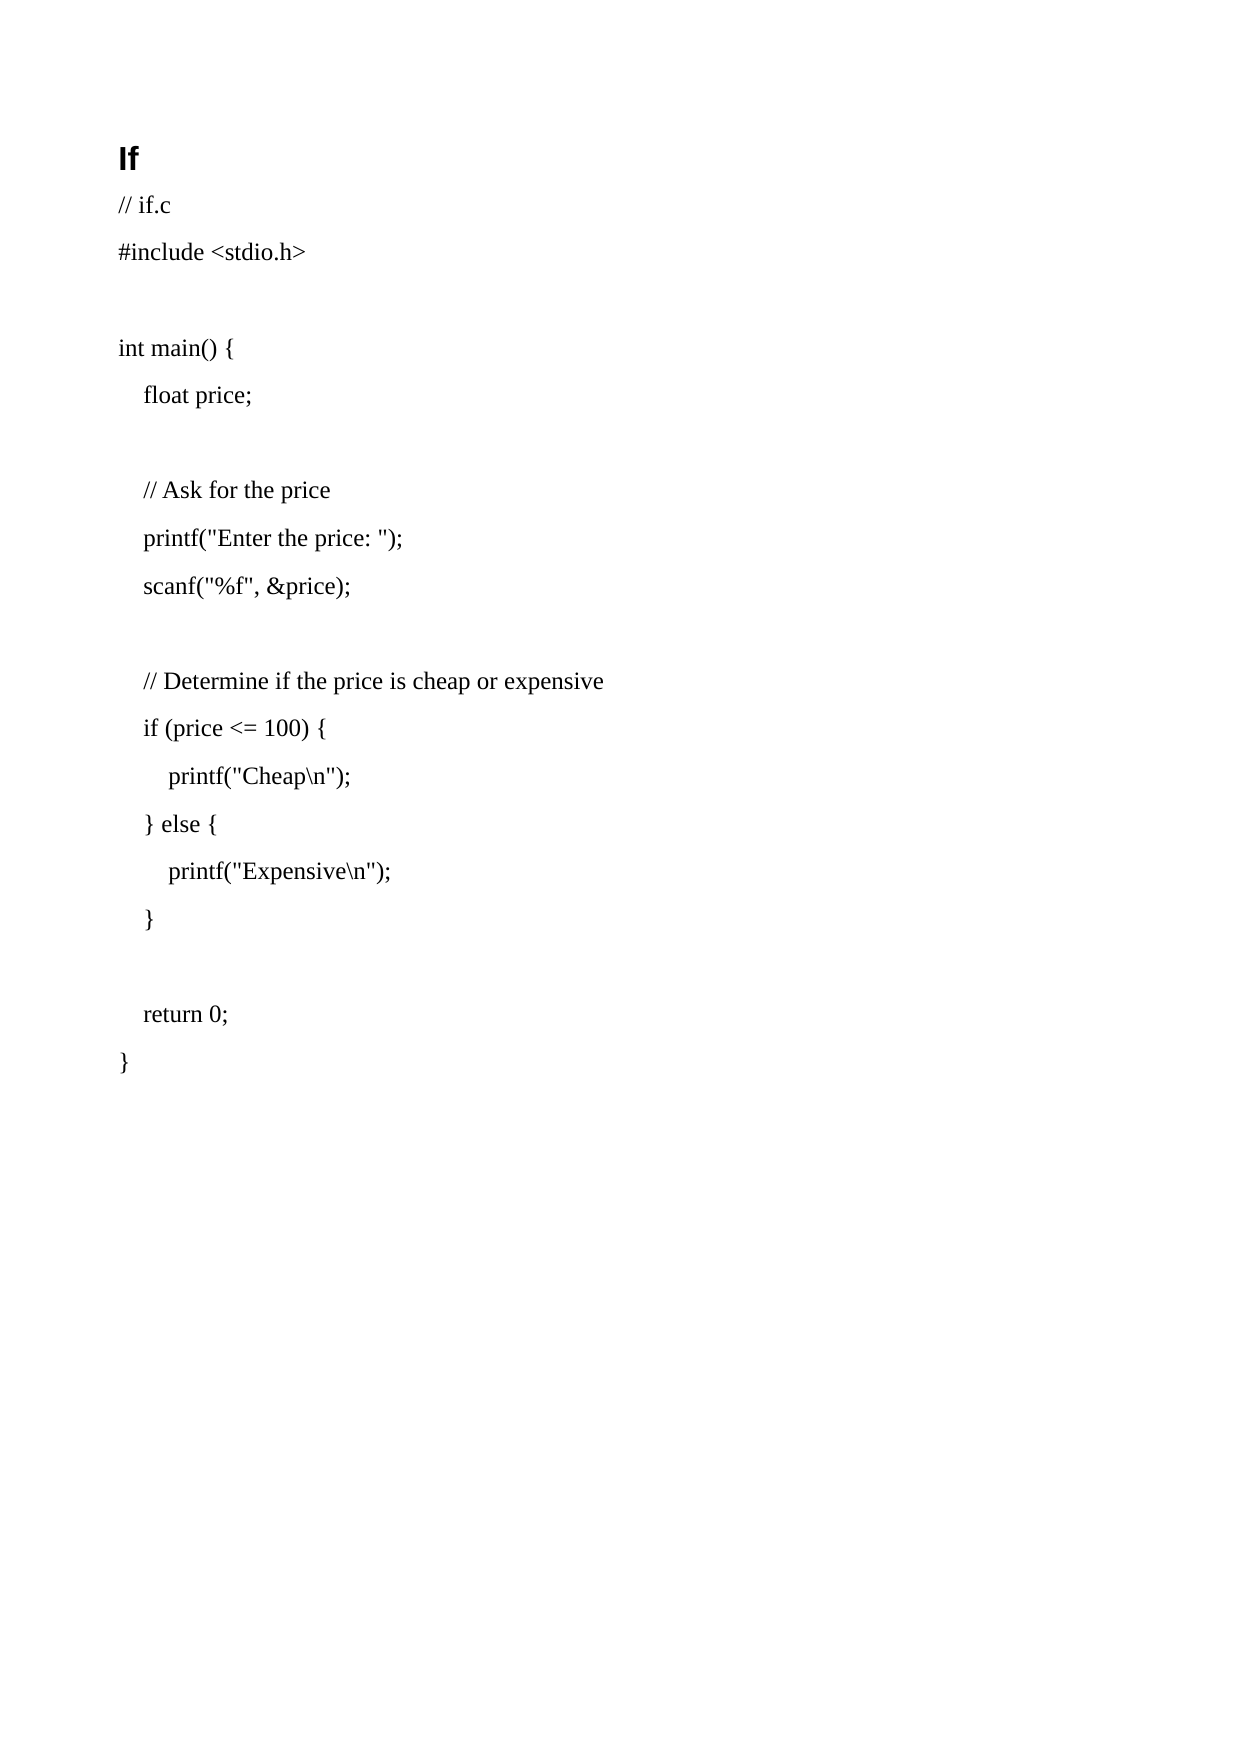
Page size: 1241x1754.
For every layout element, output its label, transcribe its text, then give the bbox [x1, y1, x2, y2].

text if (price <= 100) { [118, 713, 1122, 742]
text // if.c [118, 190, 1122, 219]
text #include <stdio.h> [118, 237, 1122, 266]
text printf("Expensive\n"); [118, 856, 1122, 885]
text } [118, 904, 1122, 933]
text printf("Cheap\n"); [118, 761, 1122, 790]
text scanf("%f", &price); [118, 571, 1122, 599]
text } else { [118, 809, 1122, 837]
text } [118, 1047, 1122, 1076]
text printf("Enter the price: "); [118, 523, 1122, 552]
text int main() { [118, 333, 1122, 361]
text float price; [118, 380, 1122, 409]
subtitle If [118, 139, 1122, 177]
text // Determine if the price is cheap or expensive [118, 666, 1122, 695]
text return 0; [118, 999, 1122, 1028]
text // Ask for the price [118, 476, 1122, 504]
